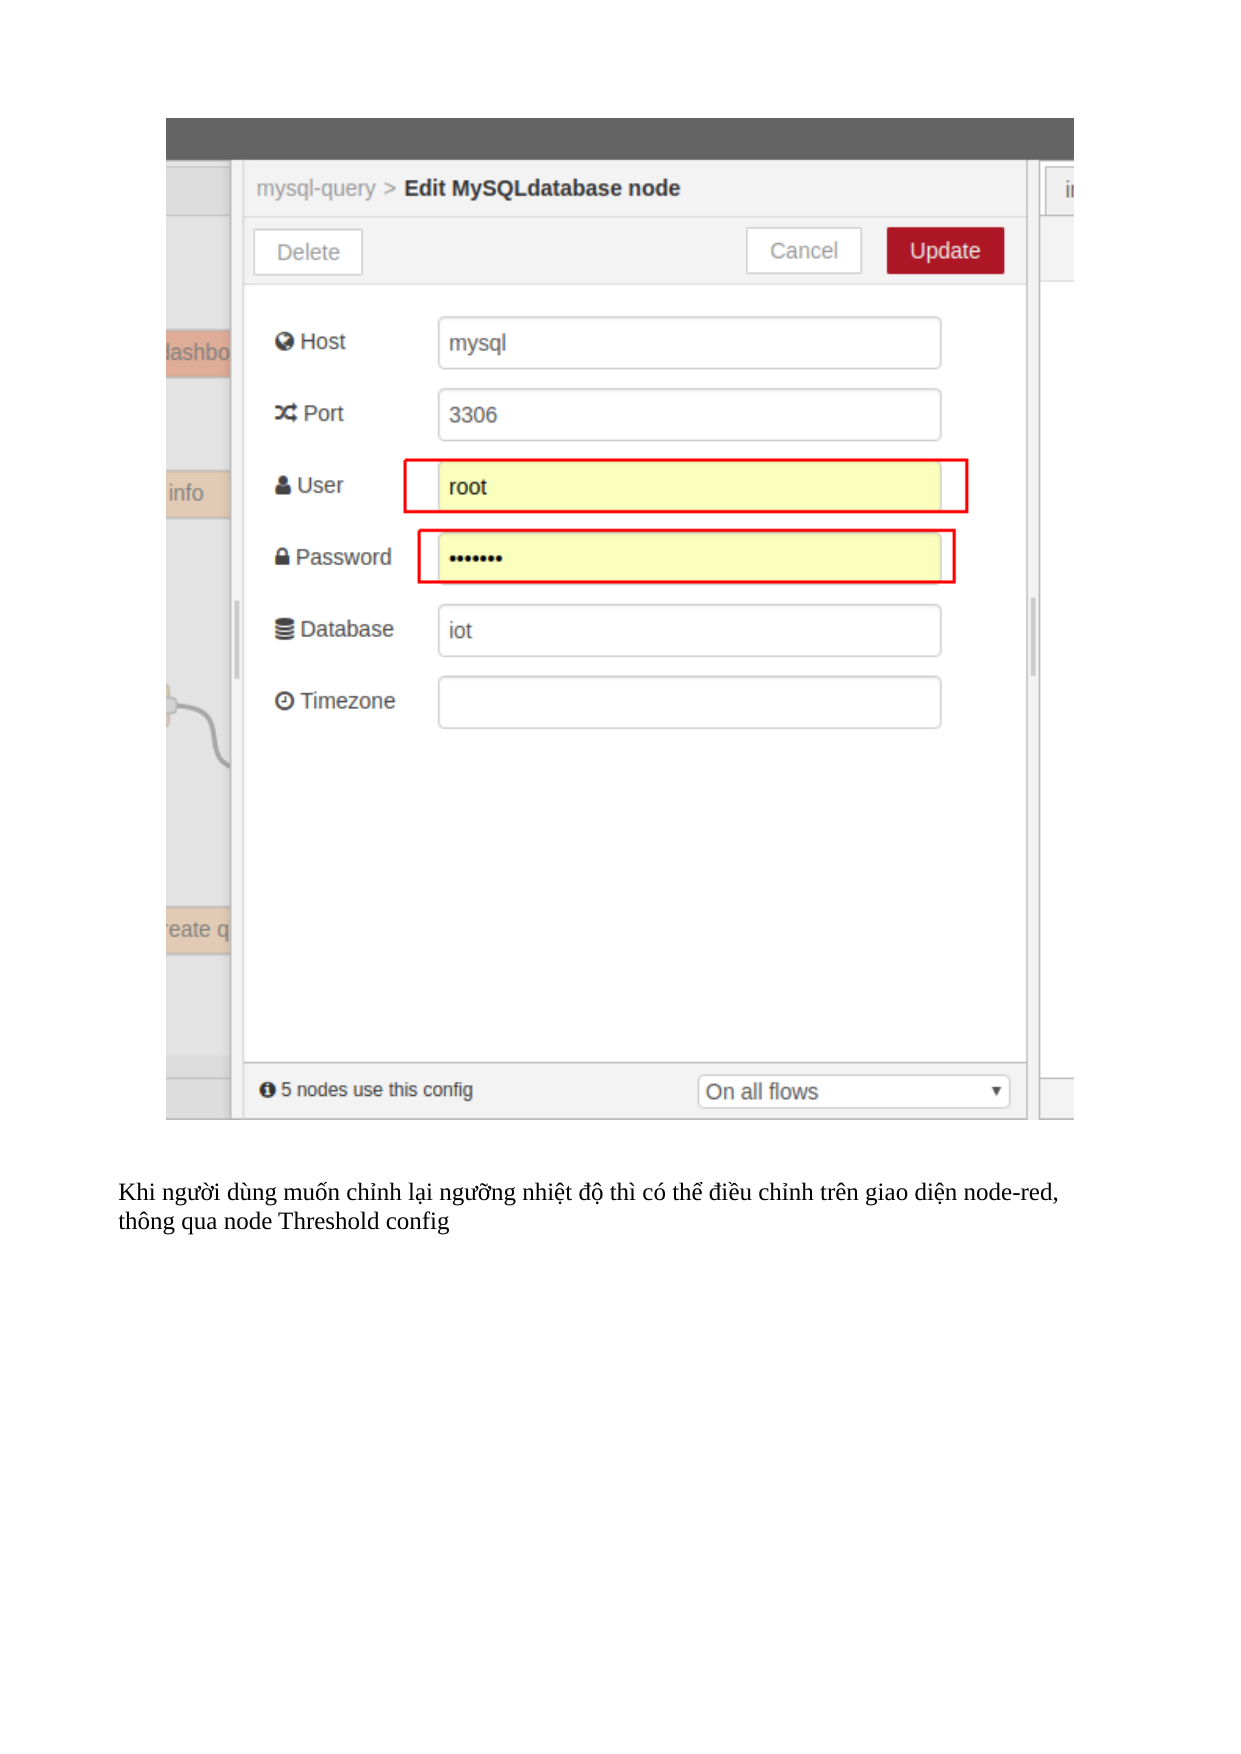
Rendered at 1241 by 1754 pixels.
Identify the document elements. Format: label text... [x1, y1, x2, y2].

text Khi người dùng muốn chỉnh lại ngưỡng nhiệt độ thì có thể điều chỉnh trên giao diện node-red, thông qua node Threshold config [118, 1177, 1122, 1235]
picture [166, 118, 1074, 1120]
